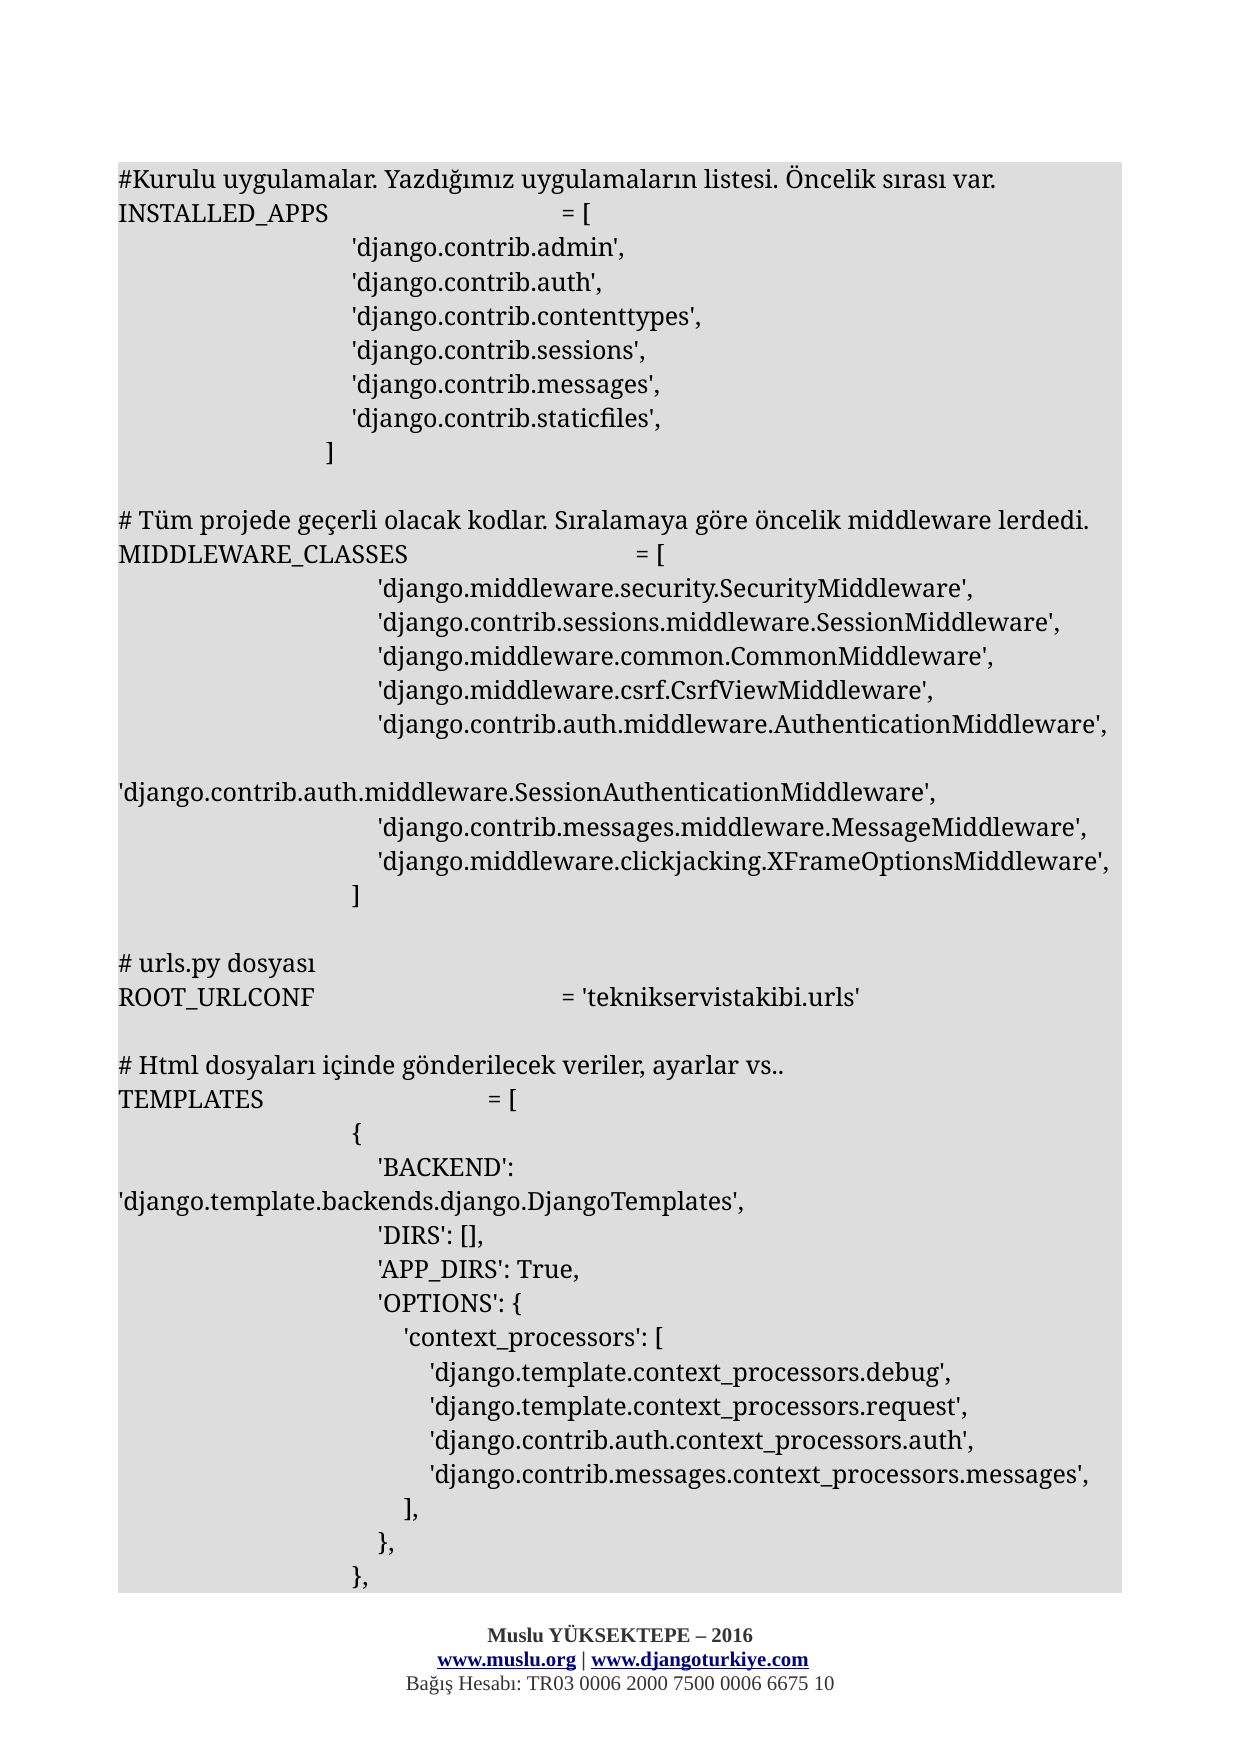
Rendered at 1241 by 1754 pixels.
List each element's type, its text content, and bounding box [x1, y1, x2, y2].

text 'DIRS': [], [118, 1218, 1122, 1252]
text { [118, 1116, 1122, 1150]
text }, [118, 1558, 1122, 1593]
text 'django.contrib.admin', [118, 230, 1122, 264]
text # urls.py dosyası [118, 945, 1122, 979]
text 'django.middleware.clickjacking.XFrameOptionsMiddleware', [118, 843, 1122, 877]
text TEMPLATES = [ [118, 1082, 1122, 1116]
text 'django.contrib.messages.middleware.MessageMiddleware', [118, 809, 1122, 843]
text 'django.contrib.sessions.middleware.SessionMiddleware', [118, 605, 1122, 639]
text ROOT_URLCONF = 'teknikservistakibi.urls' [118, 979, 1122, 1013]
text 'django.contrib.auth.middleware.AuthenticationMiddleware', [118, 707, 1122, 741]
text 'django.contrib.sessions', [118, 332, 1122, 366]
text 'django.contrib.auth.context_processors.auth', [118, 1422, 1122, 1456]
text 'django.middleware.csrf.CsrfViewMiddleware', [118, 673, 1122, 707]
text # Html dosyaları içinde gönderilecek veriler, ayarlar vs.. [118, 1048, 1122, 1082]
text 'BACKEND': 'django.template.backends.django.DjangoTemplates', [118, 1150, 1122, 1218]
text 'django.contrib.auth.middleware.SessionAuthenticationMiddleware', [118, 741, 1122, 809]
text # Tüm projede geçerli olacak kodlar. Sıralamaya göre öncelik middleware lerdedi. [118, 503, 1122, 537]
text 'django.contrib.staticfiles', [118, 400, 1122, 434]
text 'APP_DIRS': True, [118, 1252, 1122, 1286]
text 'django.template.context_processors.debug', [118, 1354, 1122, 1388]
text 'django.contrib.messages', [118, 366, 1122, 400]
text 'django.contrib.contenttypes', [118, 298, 1122, 332]
text 'django.middleware.common.CommonMiddleware', [118, 639, 1122, 673]
text 'django.template.context_processors.request', [118, 1388, 1122, 1422]
text ], [118, 1490, 1122, 1524]
text #Kurulu uygulamalar. Yazdığımız uygulamaların listesi. Öncelik sırası var. [118, 162, 1122, 196]
text 'django.contrib.auth', [118, 264, 1122, 298]
text 'OPTIONS': { [118, 1286, 1122, 1320]
text 'django.contrib.messages.context_processors.messages', [118, 1456, 1122, 1490]
text MIDDLEWARE_CLASSES = [ [118, 537, 1122, 571]
text }, [118, 1524, 1122, 1558]
text INSTALLED_APPS = [ [118, 196, 1122, 230]
text ] [118, 877, 1122, 911]
text 'django.middleware.security.SecurityMiddleware', [118, 571, 1122, 605]
text 'context_processors': [ [118, 1320, 1122, 1354]
text ] [118, 434, 1122, 468]
